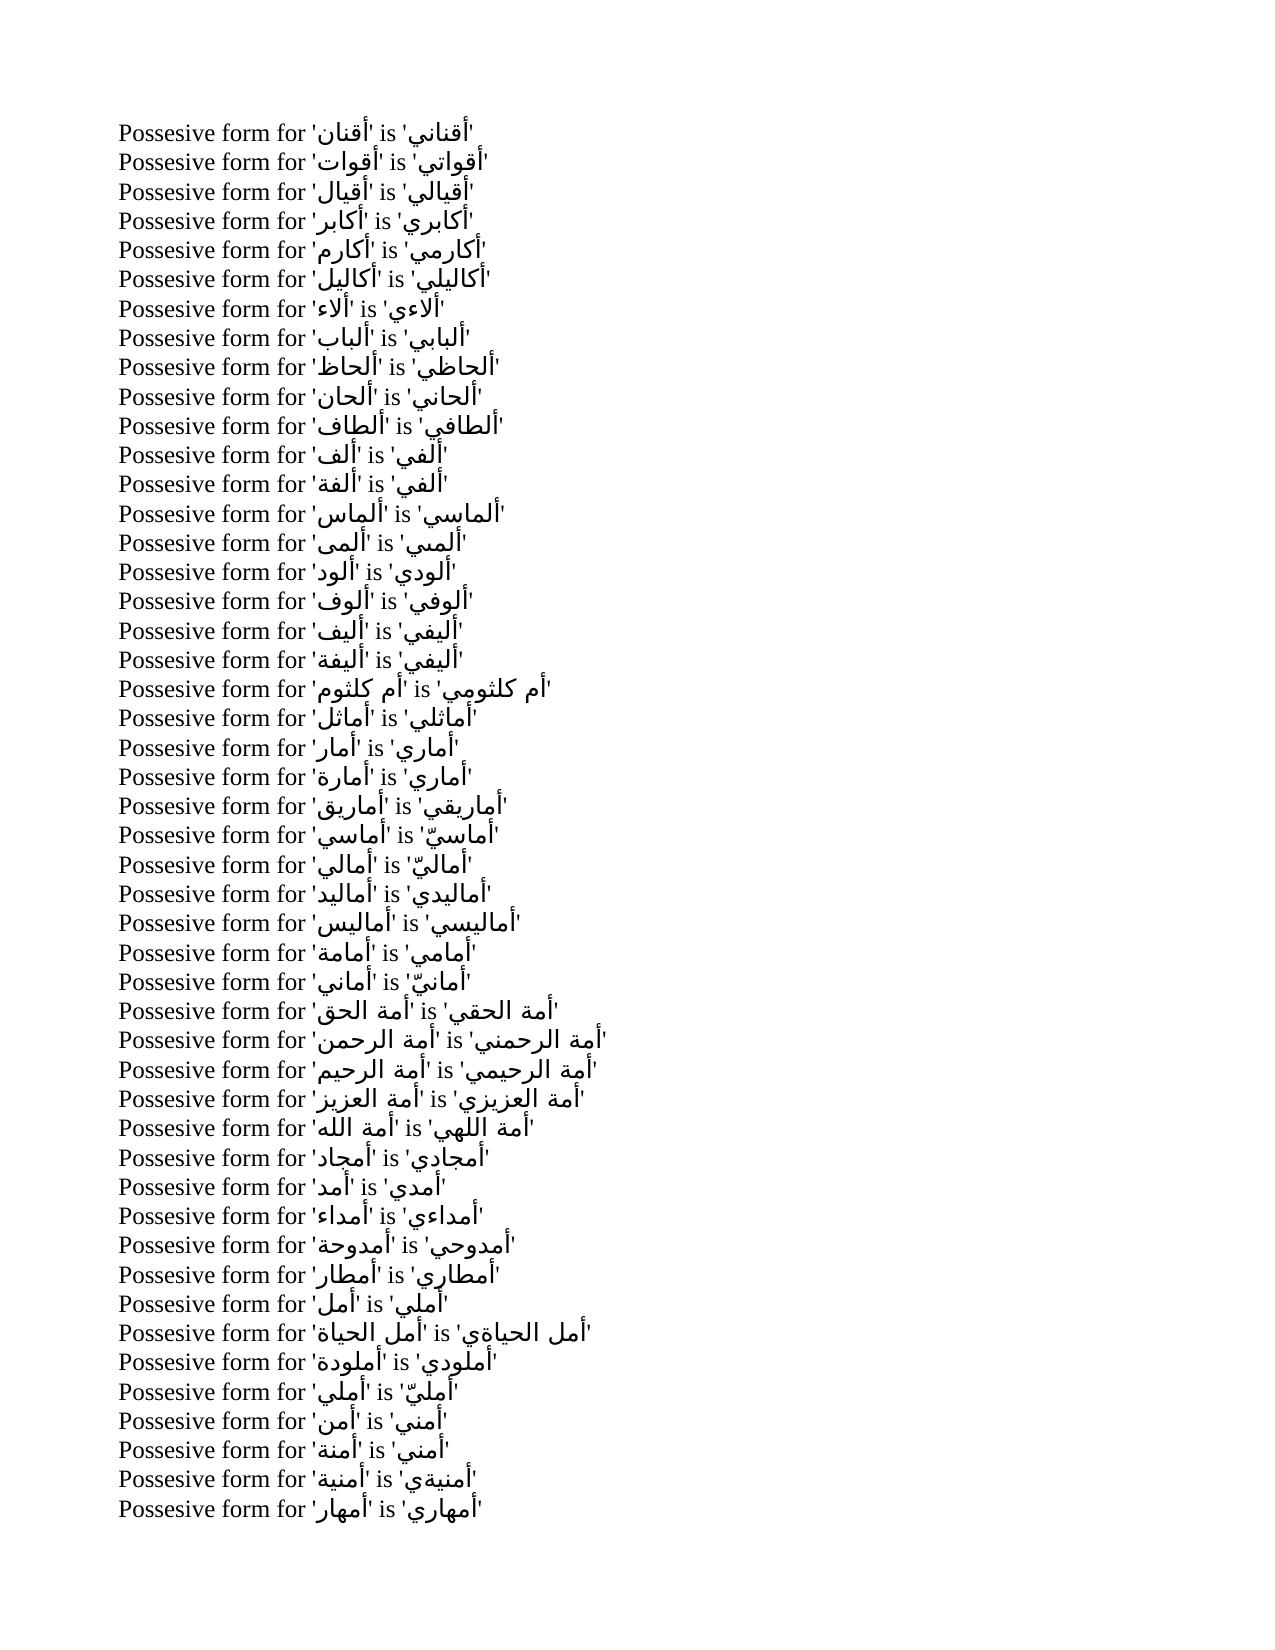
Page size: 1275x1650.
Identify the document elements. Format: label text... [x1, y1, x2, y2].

text Possesive form for 'ألطاف' is 'ألطافي' [118, 411, 1157, 440]
text Possesive form for 'ألحان' is 'ألحاني' [118, 382, 1157, 411]
text Possesive form for 'أمدوحة' is 'أمدوحي' [118, 1230, 1157, 1260]
text Possesive form for 'أمامة' is 'أمامي' [118, 938, 1157, 967]
text Possesive form for 'أمة الحق' is 'أمة الحقي' [118, 996, 1157, 1026]
text Possesive form for 'أمجاد' is 'أمجادي' [118, 1143, 1157, 1172]
text Possesive form for 'أكارم' is 'أكارمي' [118, 235, 1157, 264]
text Possesive form for 'أليفة' is 'أليفي' [118, 645, 1157, 674]
text Possesive form for 'أمالي' is 'أماليّ' [118, 850, 1157, 879]
text Possesive form for 'أليف' is 'أليفي' [118, 616, 1157, 645]
text Possesive form for 'ألباب' is 'ألبابي' [118, 323, 1157, 352]
text Possesive form for 'ألفة' is 'ألفي' [118, 469, 1157, 499]
text Possesive form for 'أمد' is 'أمدي' [118, 1172, 1157, 1201]
text Possesive form for 'أمل' is 'أملي' [118, 1289, 1157, 1318]
text Possesive form for 'أمهار' is 'أمهاري' [118, 1494, 1157, 1523]
text Possesive form for 'أملي' is 'أمليّ' [118, 1377, 1157, 1406]
text Possesive form for 'ألف' is 'ألفي' [118, 440, 1157, 469]
text Possesive form for 'أملودة' is 'أملودي' [118, 1347, 1157, 1377]
text Possesive form for 'أمداء' is 'أمداءي' [118, 1201, 1157, 1230]
text Possesive form for 'أمن' is 'أمني' [118, 1406, 1157, 1435]
text Possesive form for 'ألماس' is 'ألماسي' [118, 499, 1157, 528]
text Possesive form for 'ألاء' is 'ألاءي' [118, 294, 1157, 323]
text Possesive form for 'أماليد' is 'أماليدي' [118, 879, 1157, 908]
text Possesive form for 'أمة الرحيم' is 'أمة الرحيمي' [118, 1055, 1157, 1084]
text Possesive form for 'أمة الرحمن' is 'أمة الرحمني' [118, 1026, 1157, 1055]
text Possesive form for 'أمار' is 'أماري' [118, 733, 1157, 762]
text Possesive form for 'أكابر' is 'أكابري' [118, 206, 1157, 235]
text Possesive form for 'أماني' is 'أمانيّ' [118, 967, 1157, 996]
text Possesive form for 'أمنية' is 'أمنيةي' [118, 1464, 1157, 1494]
text Possesive form for 'أكاليل' is 'أكاليلي' [118, 264, 1157, 294]
text Possesive form for 'أماسي' is 'أماسيّ' [118, 821, 1157, 850]
text Possesive form for 'ألوف' is 'ألوفي' [118, 586, 1157, 616]
text Possesive form for 'أماليس' is 'أماليسي' [118, 908, 1157, 938]
text Possesive form for 'ألود' is 'ألودي' [118, 557, 1157, 586]
text Possesive form for 'ألحاظ' is 'ألحاظي' [118, 352, 1157, 382]
text Possesive form for 'أمارة' is 'أماري' [118, 762, 1157, 791]
text Possesive form for 'أم كلثوم' is 'أم كلثومي' [118, 674, 1157, 703]
text Possesive form for 'أماريق' is 'أماريقي' [118, 791, 1157, 821]
text Possesive form for 'أمة العزيز' is 'أمة العزيزي' [118, 1084, 1157, 1113]
text Possesive form for 'أمنة' is 'أمني' [118, 1435, 1157, 1464]
text Possesive form for 'أقنان' is 'أقناني' [118, 118, 1157, 147]
text Possesive form for 'أمة الله' is 'أمة اللهي' [118, 1113, 1157, 1143]
text Possesive form for 'أقوات' is 'أقواتي' [118, 147, 1157, 177]
text Possesive form for 'أمطار' is 'أمطاري' [118, 1260, 1157, 1289]
text Possesive form for 'أمل الحياة' is 'أمل الحياةي' [118, 1318, 1157, 1347]
text Possesive form for 'أقيال' is 'أقيالي' [118, 177, 1157, 206]
text Possesive form for 'أماثل' is 'أماثلي' [118, 703, 1157, 733]
text Possesive form for 'ألمى' is 'ألمىي' [118, 528, 1157, 557]
